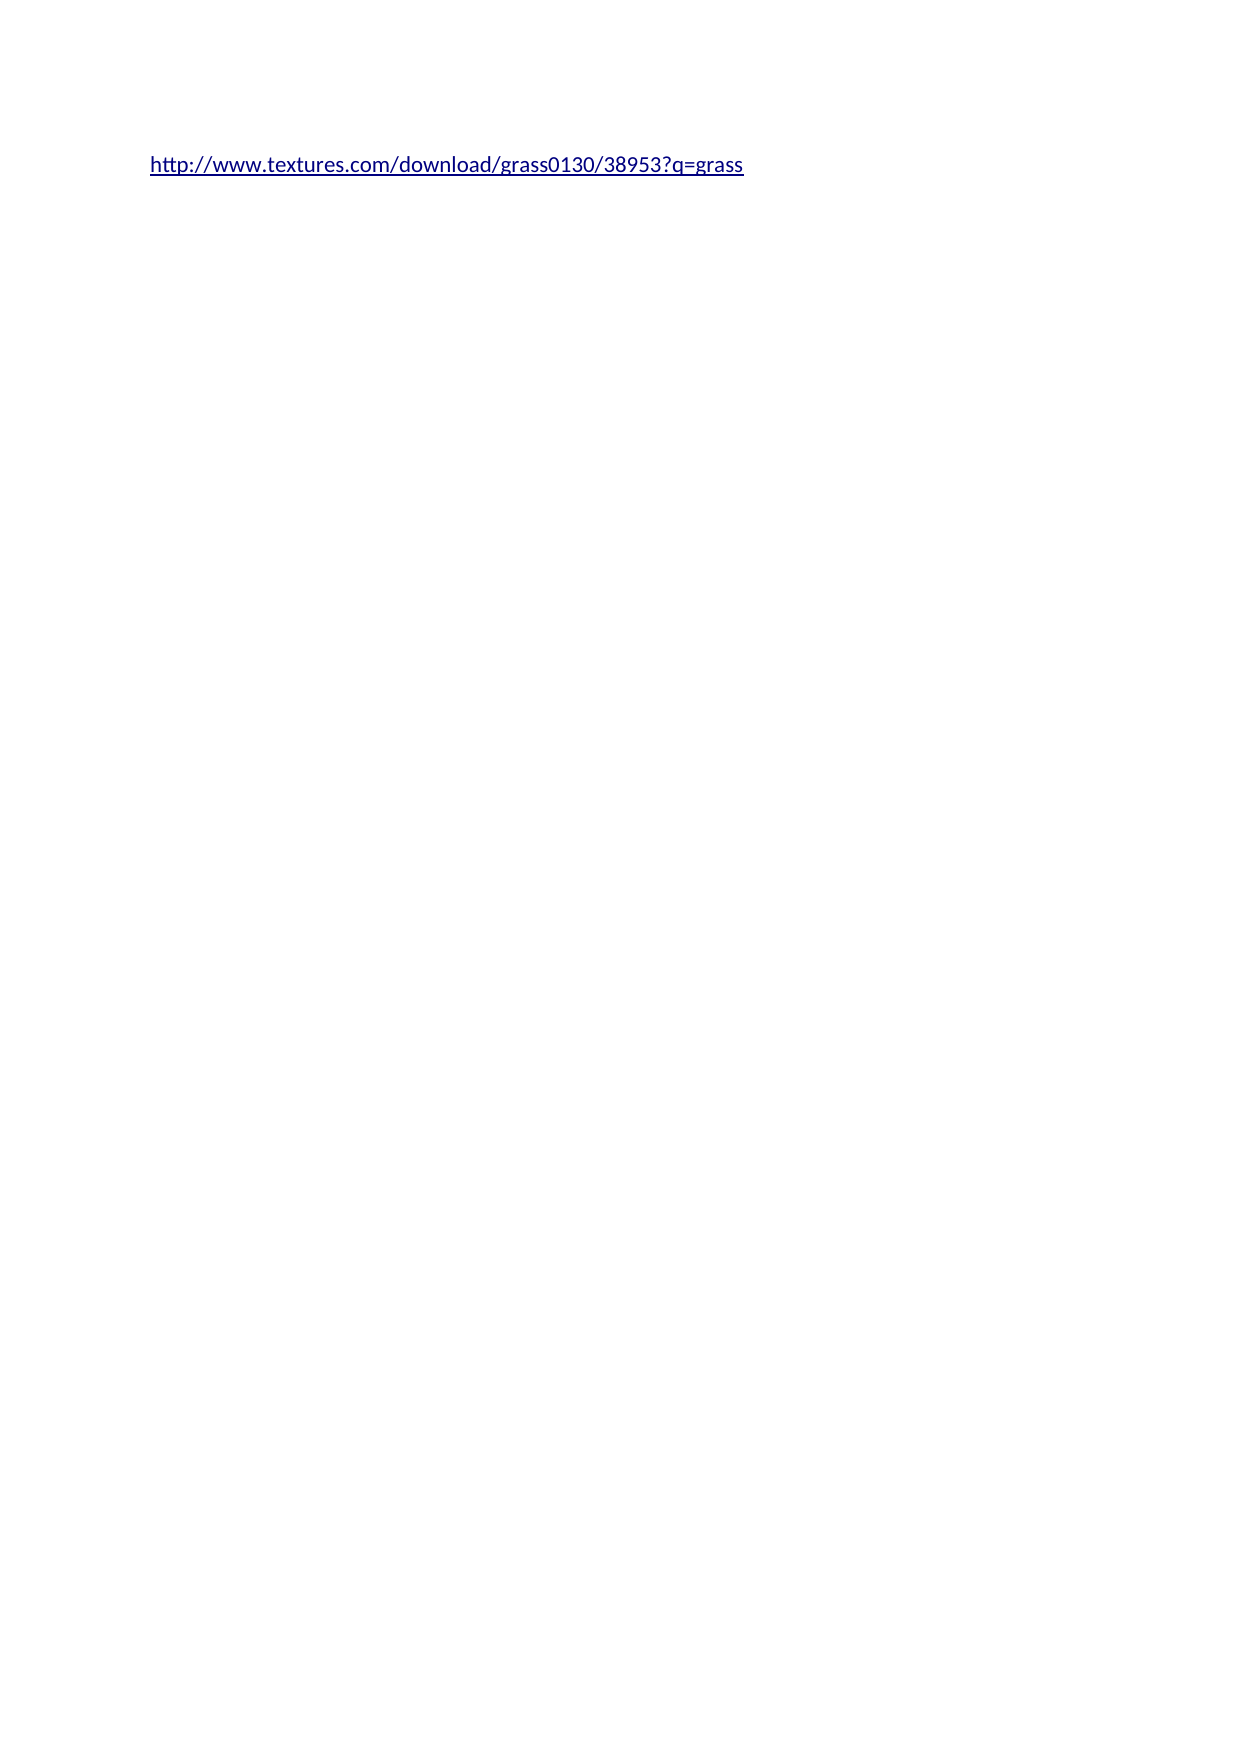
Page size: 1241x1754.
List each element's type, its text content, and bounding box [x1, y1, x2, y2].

text http://www.textures.com/download/grass0130/38953?q=grass [150, 150, 1090, 178]
